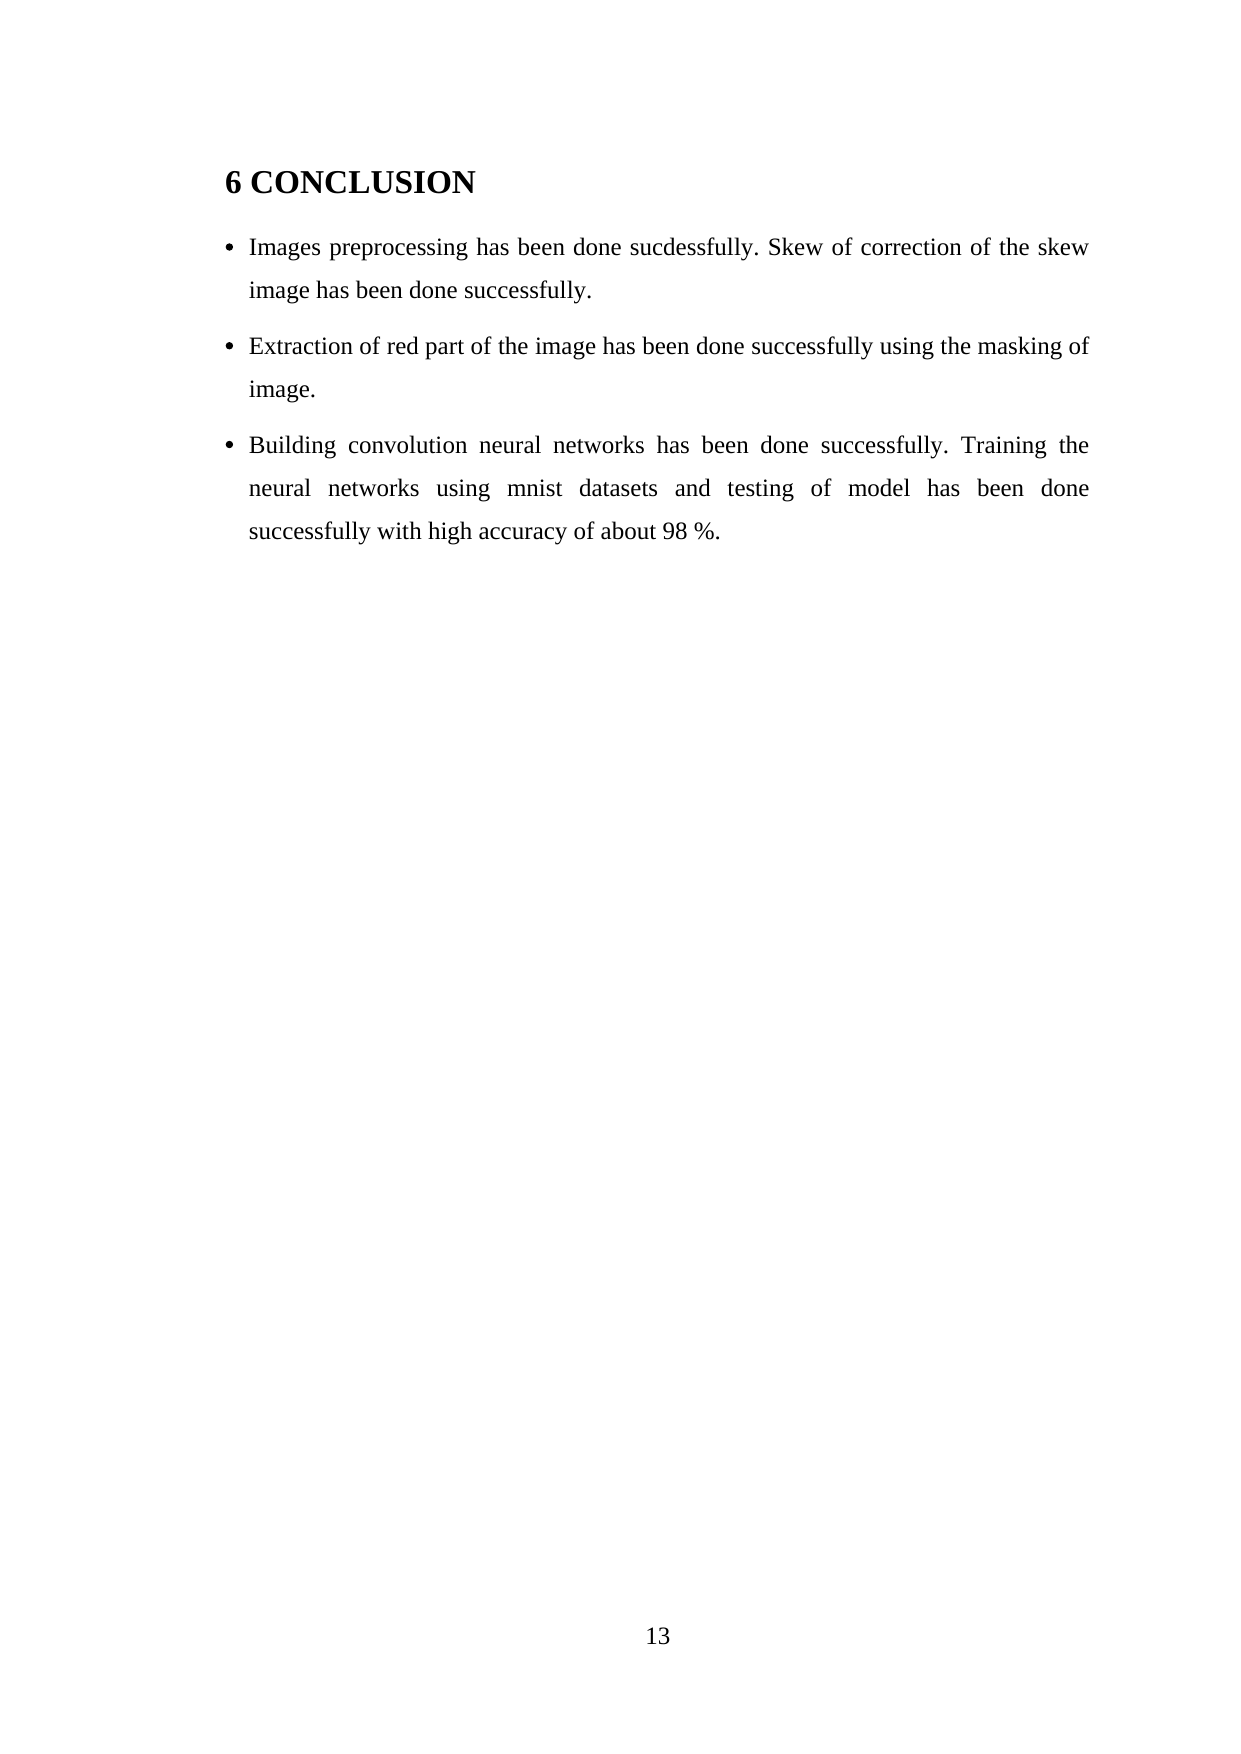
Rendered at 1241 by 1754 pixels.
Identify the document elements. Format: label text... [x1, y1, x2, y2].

list Images preprocessing has been done sucdessfully. Skew of correction of the skew image has been done successfully. [225, 232, 1090, 304]
subtitle 6 CONCLUSION [225, 162, 1090, 201]
list Extraction of red part of the image has been done successfully using the masking of image. [225, 331, 1090, 403]
list Building convolution neural networks has been done successfully. Training the neural networks using mnist datasets and testing of model has been done successfully with high accuracy of about 98 %. [225, 430, 1090, 545]
